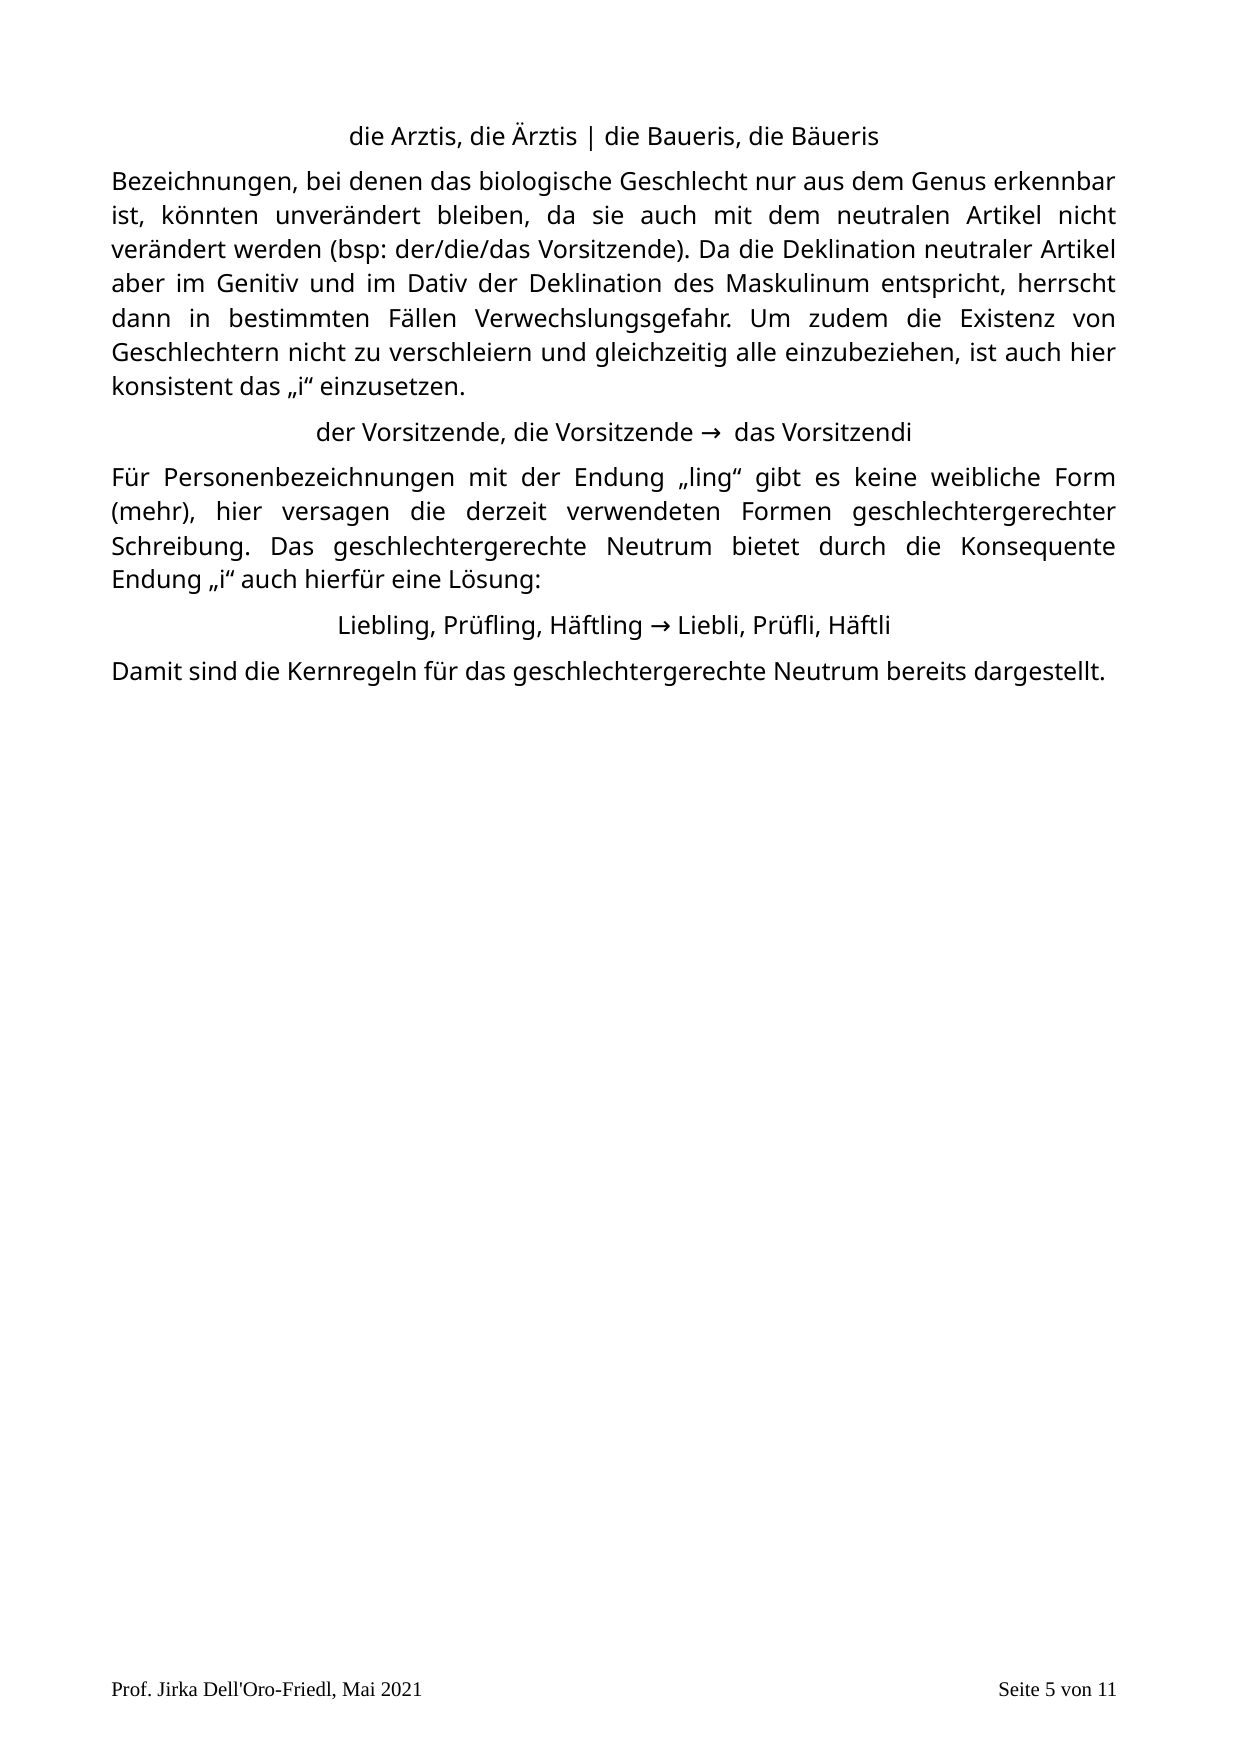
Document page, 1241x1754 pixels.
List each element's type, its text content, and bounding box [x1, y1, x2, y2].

text der Vorsitzende, die Vorsitzende → das Vorsitzendi [111, 414, 1117, 448]
text Damit sind die Kernregeln für das geschlechtergerechte Neutrum bereits dargestellt. [111, 654, 1117, 688]
text die Arztis, die Ärztis | die Baueris, die Bäueris [111, 118, 1117, 152]
text Für Personenbezeichnungen mit der Endung „ling“ gibt es keine weibliche Form (mehr), hier versagen die derzeit verwendeten Formen geschlechtergerechter Schreibung. Das geschlechtergerechte Neutrum bietet durch die Konsequente Endung „i“ auch hierfür eine Lösung: [111, 460, 1117, 596]
text Liebling, Prüfling, Häftling → Liebli, Prüfli, Häftli [111, 608, 1117, 642]
text Bezeichnungen, bei denen das biologische Geschlecht nur aus dem Genus erkennbar ist, könnten unverändert bleiben, da sie auch mit dem neutralen Artikel nicht verändert werden (bsp: der/die/das Vorsitzende). Da die Deklination neutraler Artikel aber im Genitiv und im Dativ der Deklination des Maskulinum entspricht, herrscht dann in bestimmten Fällen Verwechslungsgefahr. Um zudem die Existenz von Geschlechtern nicht zu verschleiern und gleichzeitig alle einzubeziehen, ist auch hier konsistent das „i“ einzusetzen. [111, 164, 1117, 402]
